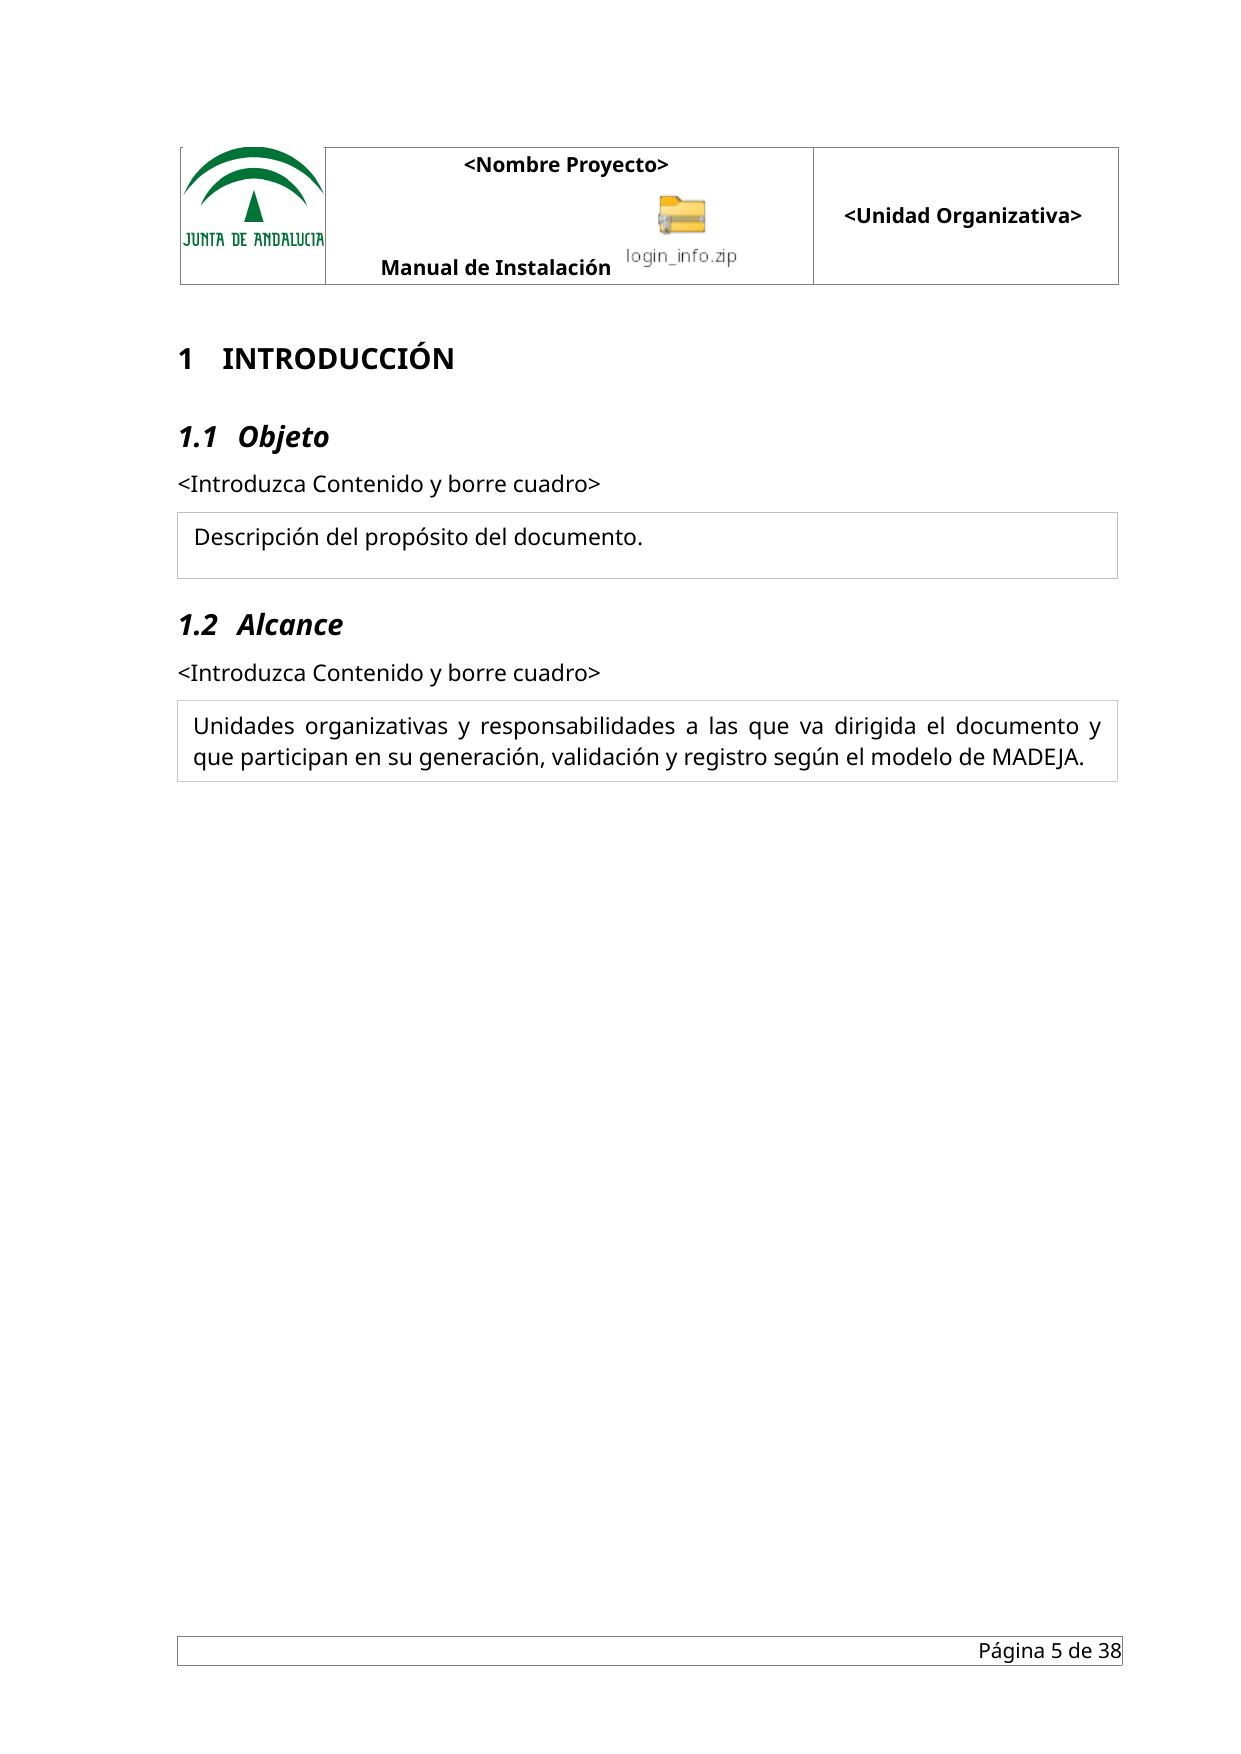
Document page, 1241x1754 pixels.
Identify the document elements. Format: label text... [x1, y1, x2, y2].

subtitle Objeto [177, 416, 1122, 456]
text <Introduzca Contenido y borre cuadro> [177, 468, 1122, 499]
subtitle Alcance [177, 604, 1122, 644]
text Unidades organizativas y responsabilidades a las que va dirigida el documento y que participan en su generación, validación y registro según el modelo de MADEJA. [193, 710, 1102, 772]
text <Introduzca Contenido y borre cuadro> [177, 657, 1122, 688]
text Descripción del propósito del documento. [194, 521, 1101, 552]
subtitle INTRODUCCIÓN [177, 339, 1122, 378]
